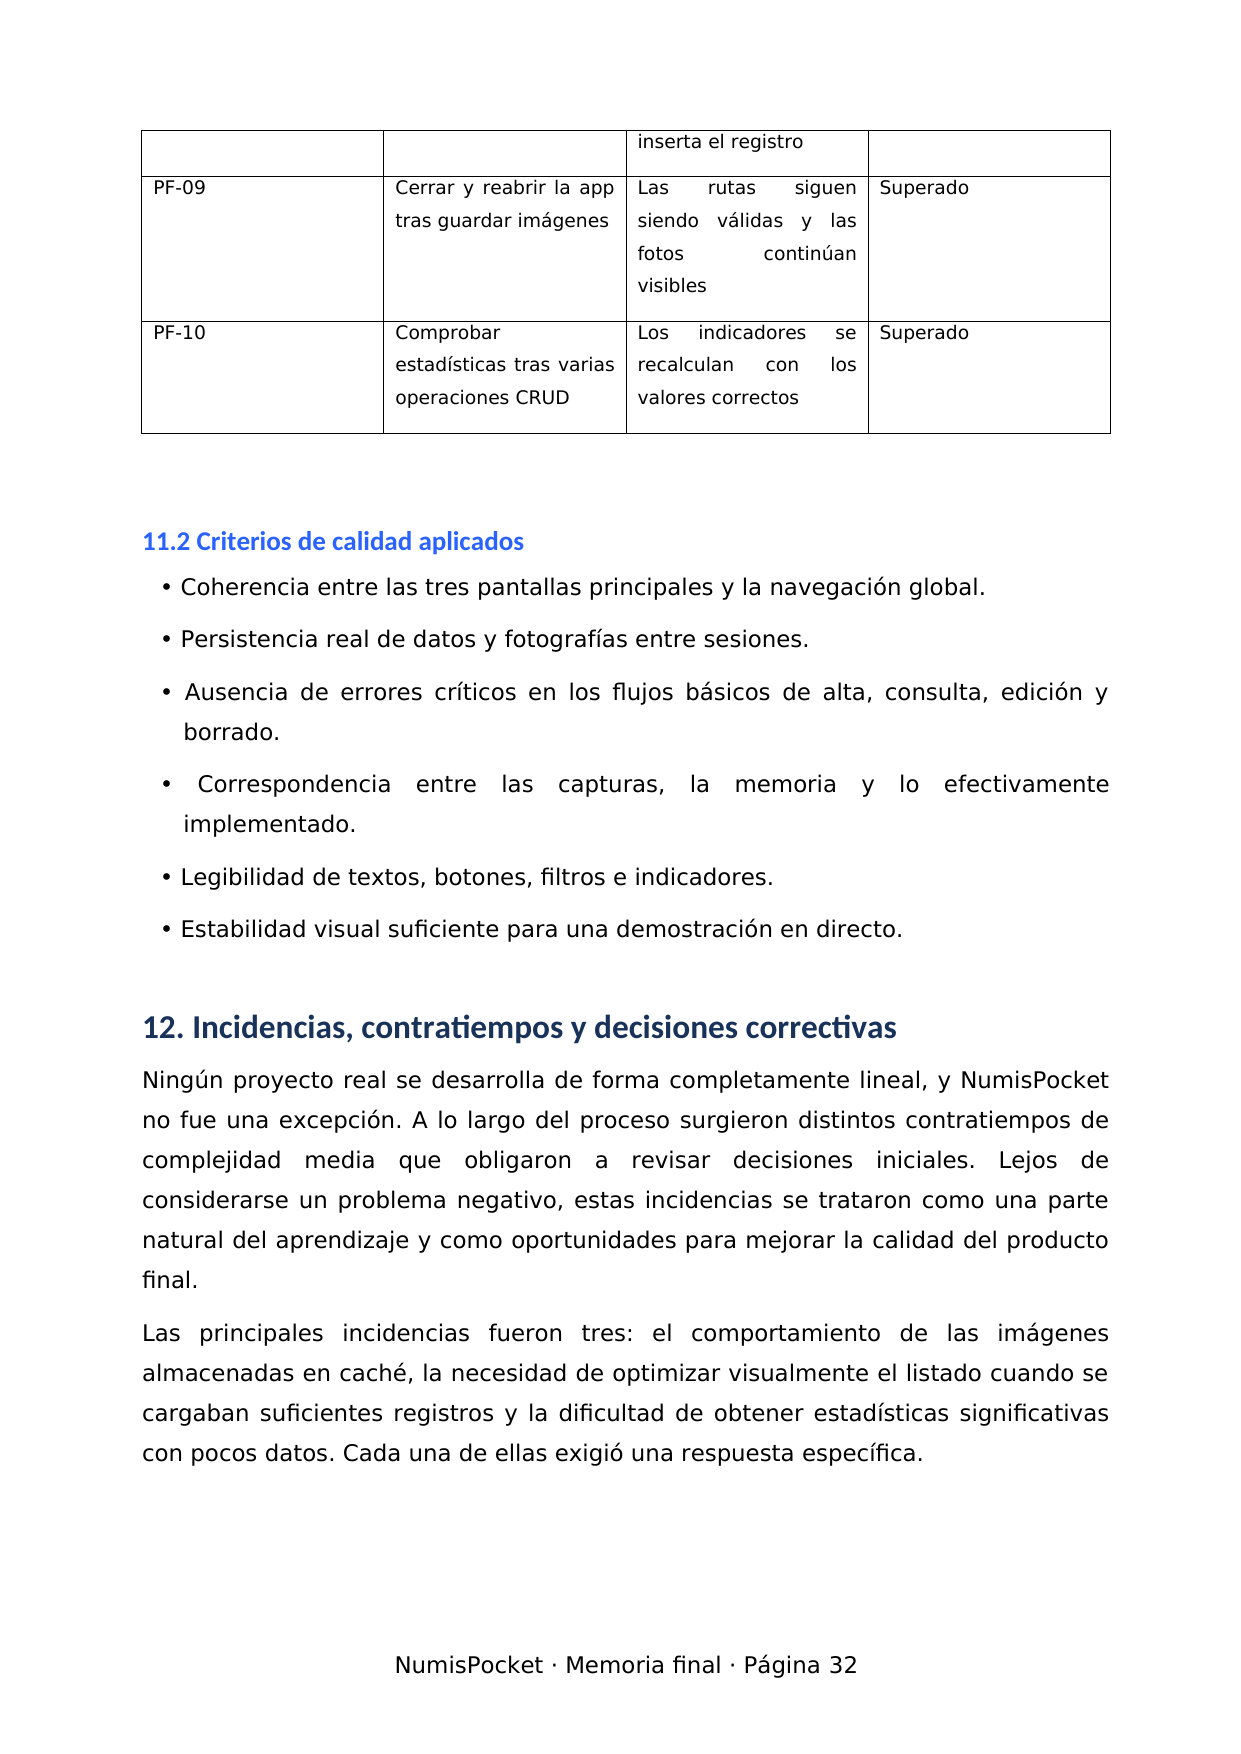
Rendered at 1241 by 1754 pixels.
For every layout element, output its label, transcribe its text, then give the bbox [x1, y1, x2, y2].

table_cell Cerrar y reabrir la app tras guardar imágenes [384, 177, 626, 321]
table_cell [142, 131, 383, 176]
table_cell Superado [869, 177, 1110, 321]
table_cell PF-10 [142, 322, 383, 432]
table_cell PF-09 [142, 177, 383, 321]
table_cell Las rutas siguen siendo válidas y las fotos continúan visibles [627, 177, 868, 321]
text • Estabilidad visual suficiente para una demostración en directo. [159, 917, 1110, 943]
text • Ausencia de errores críticos en los flujos básicos de alta, consulta, edición y borrado. [159, 679, 1110, 746]
subtitle 11.2 Criterios de calidad aplicados [142, 524, 1110, 558]
table_cell Los indicadores se recalculan con los valores correctos [627, 322, 868, 432]
text • Coherencia entre las tres pantallas principales y la navegación global. [159, 574, 1110, 601]
text Las principales incidencias fueron tres: el comportamiento de las imágenes almacenadas en caché, la necesidad de optimizar visualmente el listado cuando se cargaban suficientes registros y la dificultad de obtener estadísticas significativas con pocos datos. Cada una de ellas exigió una respuesta específica. [142, 1320, 1110, 1467]
text • Legibilidad de textos, botones, filtros e indicadores. [159, 864, 1110, 891]
text Ningún proyecto real se desarrolla de forma completamente lineal, y NumisPocket no fue una excepción. A lo largo del proceso surgieron distintos contratiempos de complejidad media que obligaron a revisar decisiones iniciales. Lejos de considerarse un problema negativo, estas incidencias se trataron como una parte natural del aprendizaje y como oportunidades para mejorar la calidad del producto final. [142, 1068, 1110, 1294]
table_cell [869, 131, 1110, 176]
subtitle 12. Incidencias, contratiempos y decisiones correctivas [142, 1007, 1110, 1047]
text • Persistencia real de datos y fotografías entre sesiones. [159, 627, 1110, 653]
table_cell Superado [869, 322, 1110, 432]
table_cell Comprobar estadísticas tras varias operaciones CRUD [384, 322, 626, 432]
table_cell inserta el registro [627, 131, 868, 176]
text • Correspondencia entre las capturas, la memoria y lo efectivamente implementado. [159, 772, 1110, 838]
table_cell [384, 131, 626, 176]
